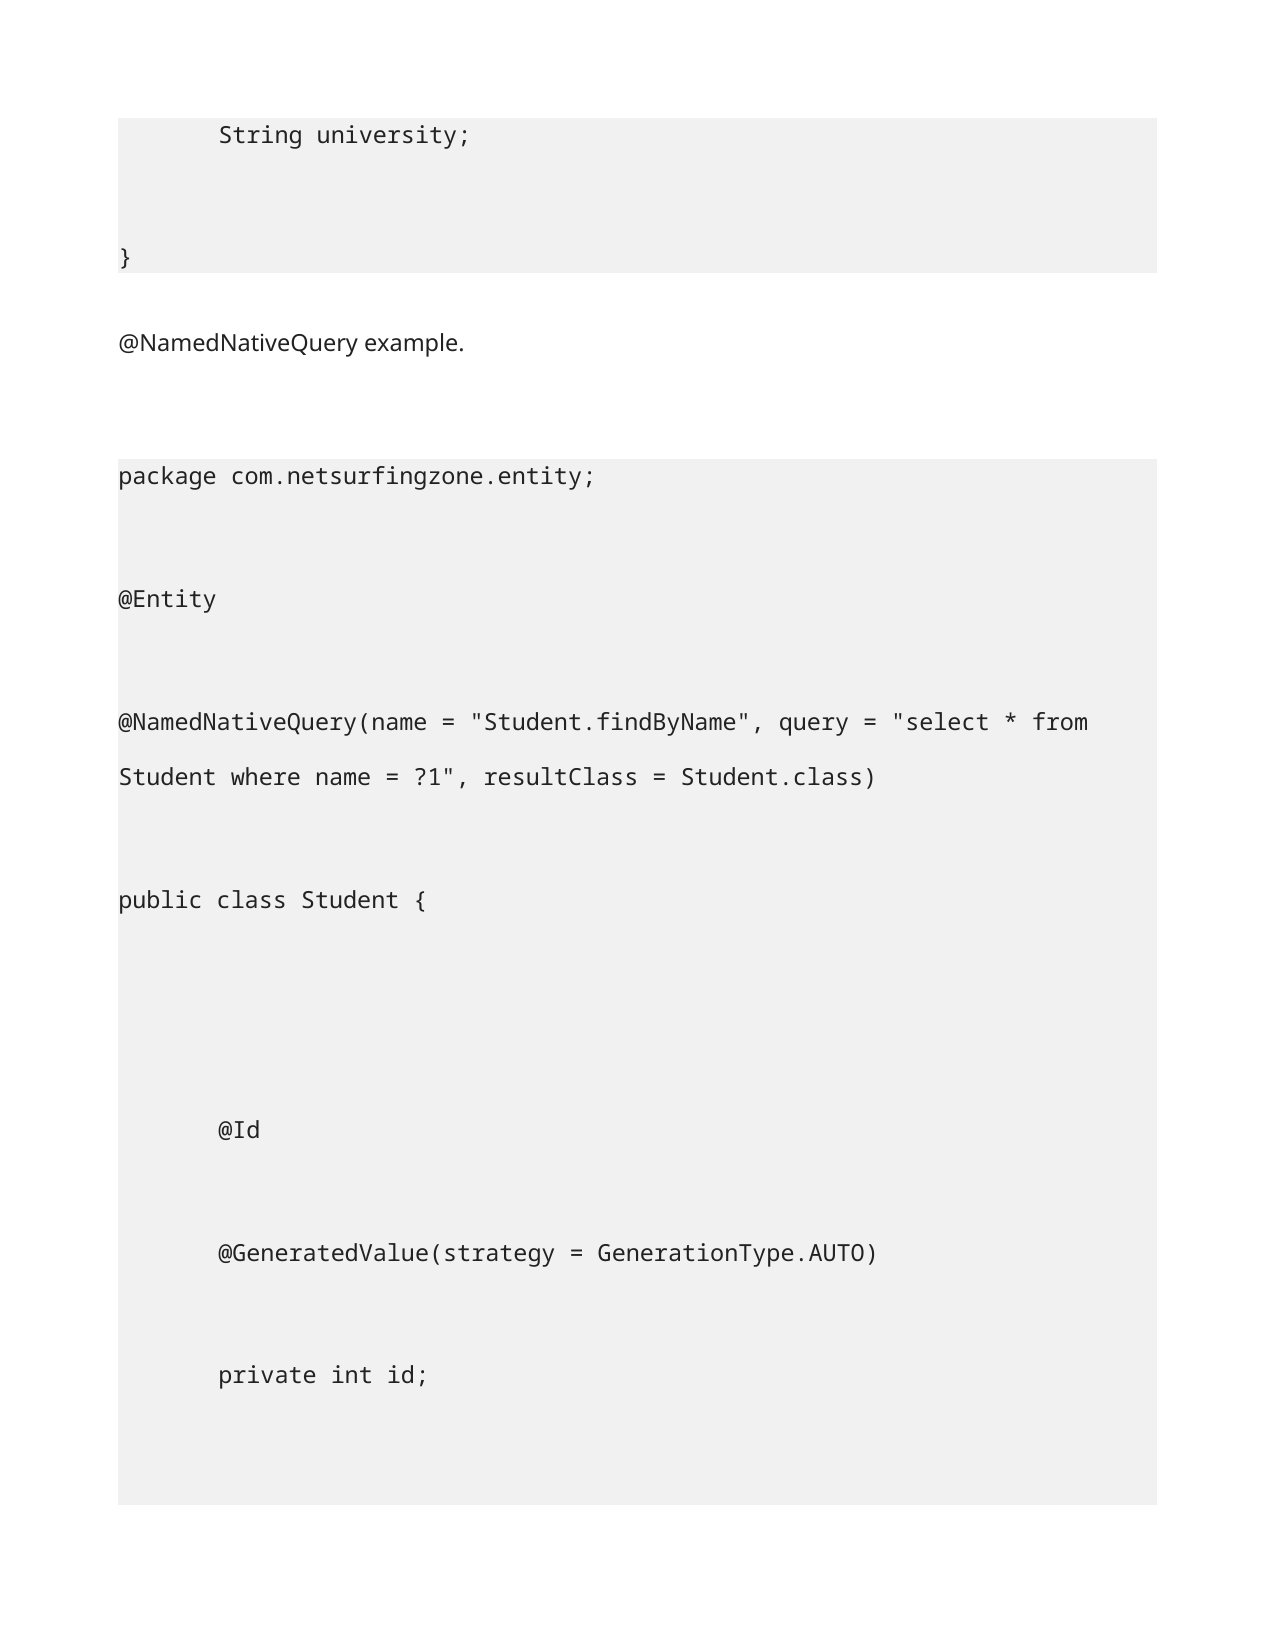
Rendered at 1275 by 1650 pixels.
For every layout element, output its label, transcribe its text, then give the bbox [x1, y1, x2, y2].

text } [118, 241, 1157, 273]
text @NamedNativeQuery example. [118, 326, 1157, 358]
text @GeneratedValue(strategy = GenerationType.AUTO) [118, 1236, 1157, 1268]
text @NamedNativeQuery(name = "Student.findByName", query = "select * from Student where name = ?1", resultClass = Student.class) [118, 705, 1157, 792]
text package com.netsurfingzone.entity; [118, 459, 1157, 492]
text @Entity [118, 582, 1157, 614]
text String university; [118, 118, 1157, 150]
text @Id [118, 1114, 1157, 1146]
text private int id; [118, 1359, 1157, 1391]
text public class Student { [118, 883, 1157, 915]
